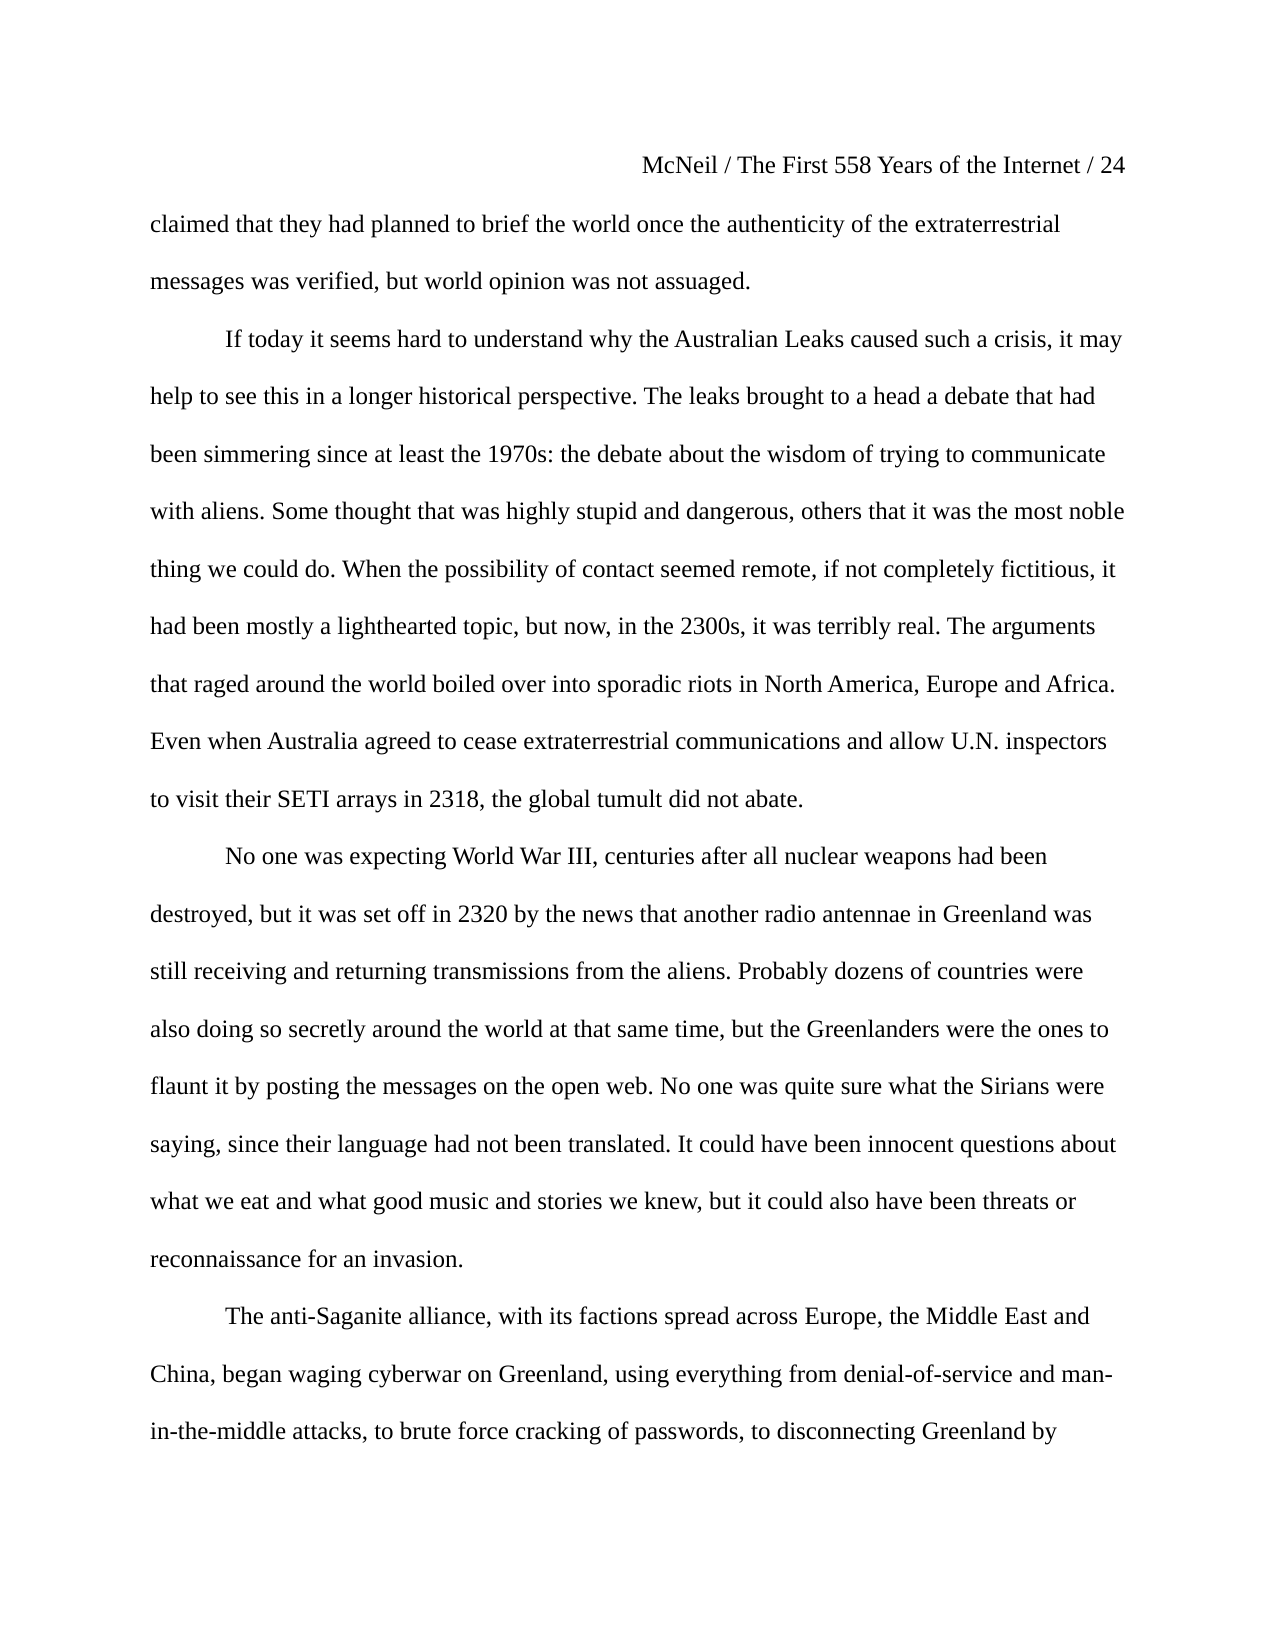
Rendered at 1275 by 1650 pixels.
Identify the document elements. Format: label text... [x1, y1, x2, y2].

text The anti-Saganite alliance, with its factions spread across Europe, the Middle East and China, began waging cyberwar on Greenland, using everything from denial-of-service and man-in-the-middle attacks, to brute force cracking of passwords, to disconnecting Greenland by [150, 1301, 1125, 1445]
text claimed that they had planned to brief the world once the authenticity of the extraterrestrial messages was verified, but world opinion was not assuaged. [150, 209, 1125, 295]
text If today it seems hard to understand why the Australian Leaks caused such a crisis, it may help to see this in a longer historical perspective. The leaks brought to a head a debate that had been simmering since at least the 1970s: the debate about the wisdom of trying to communicate with aliens. Some thought that was highly stupid and dangerous, others that it was the most noble thing we could do. When the possibility of contact seemed remote, if not completely fictitious, it had been mostly a lighthearted topic, but now, in the 2300s, it was terribly real. The arguments that raged around the world boiled over into sporadic riots in North America, Europe and Africa. Even when Australia agreed to cease extraterrestrial communications and allow U.N. inspectors to visit their SETI arrays in 2318, the global tumult did not abate. [150, 324, 1125, 812]
text No one was expecting World War III, centuries after all nuclear weapons had been destroyed, but it was set off in 2320 by the news that another radio antennae in Greenland was still receiving and returning transmissions from the aliens. Probably dozens of countries were also doing so secretly around the world at that same time, but the Greenlanders were the ones to flaunt it by posting the messages on the open web. No one was quite sure what the Sirians were saying, since their language had not been translated. It could have been innocent questions about what we eat and what good music and stories we knew, but it could also have been threats or reconnaissance for an invasion. [150, 841, 1125, 1272]
